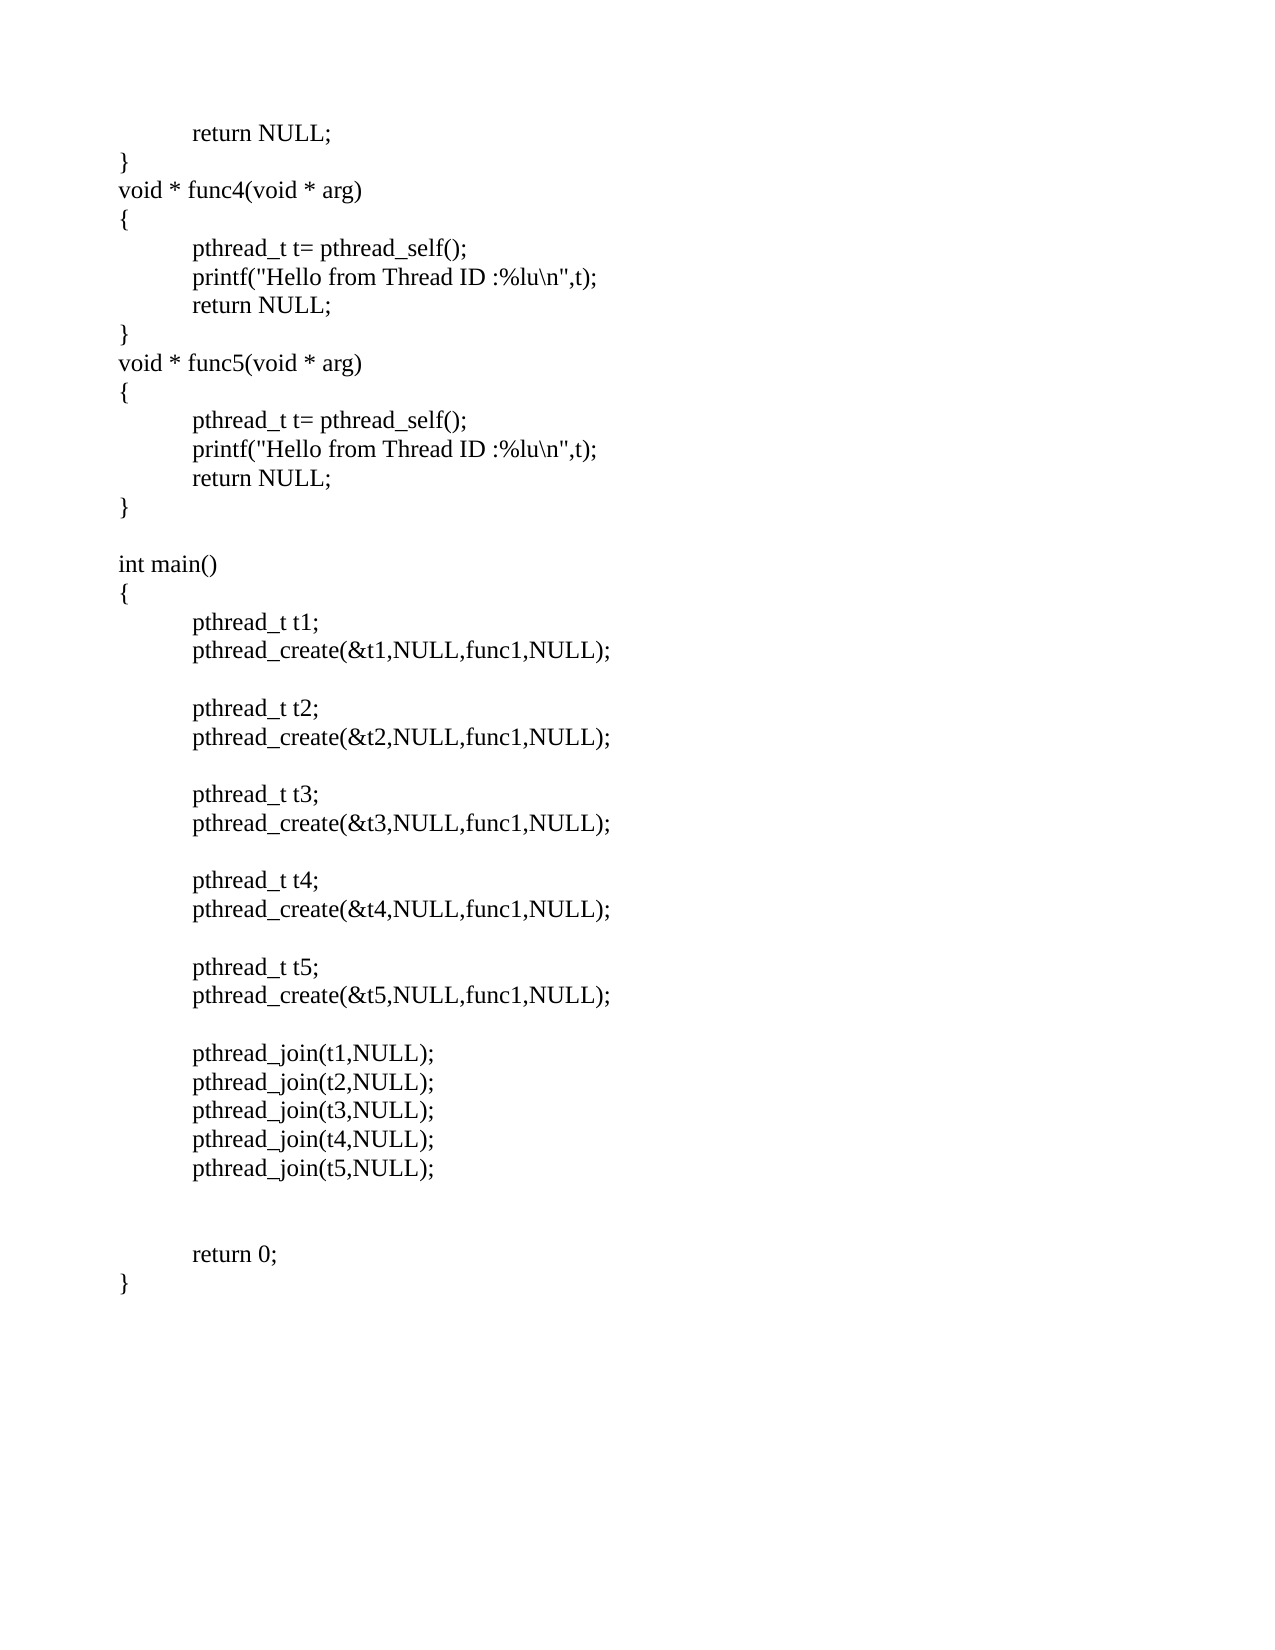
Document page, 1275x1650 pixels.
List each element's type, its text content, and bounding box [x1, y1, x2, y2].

text } [118, 147, 1157, 176]
text { [118, 578, 1157, 607]
text pthread_create(&t1,NULL,func1,NULL); [118, 636, 1157, 664]
text void * func4(void * arg) [118, 176, 1157, 204]
text return 0; [118, 1239, 1157, 1268]
text pthread_join(t5,NULL); [118, 1153, 1157, 1182]
text pthread_create(&t3,NULL,func1,NULL); [118, 808, 1157, 837]
text pthread_create(&t2,NULL,func1,NULL); [118, 722, 1157, 751]
text pthread_join(t3,NULL); [118, 1096, 1157, 1124]
text } [118, 1268, 1157, 1297]
text pthread_join(t1,NULL); [118, 1038, 1157, 1067]
text pthread_t t3; [118, 779, 1157, 808]
text pthread_t t= pthread_self(); [118, 406, 1157, 434]
text pthread_t t5; [118, 952, 1157, 981]
text } [118, 319, 1157, 348]
text printf("Hello from Thread ID :%lu\n",t); [118, 434, 1157, 463]
text int main() [118, 549, 1157, 578]
text pthread_join(t2,NULL); [118, 1067, 1157, 1096]
text return NULL; [118, 463, 1157, 492]
text pthread_t t1; [118, 607, 1157, 636]
text { [118, 377, 1157, 406]
text return NULL; [118, 118, 1157, 147]
text printf("Hello from Thread ID :%lu\n",t); [118, 262, 1157, 291]
text pthread_t t4; [118, 866, 1157, 894]
text { [118, 204, 1157, 233]
text } [118, 492, 1157, 521]
text return NULL; [118, 291, 1157, 319]
text pthread_create(&t4,NULL,func1,NULL); [118, 894, 1157, 923]
text void * func5(void * arg) [118, 348, 1157, 377]
text pthread_join(t4,NULL); [118, 1124, 1157, 1153]
text pthread_t t2; [118, 693, 1157, 722]
text pthread_create(&t5,NULL,func1,NULL); [118, 981, 1157, 1009]
text pthread_t t= pthread_self(); [118, 233, 1157, 262]
